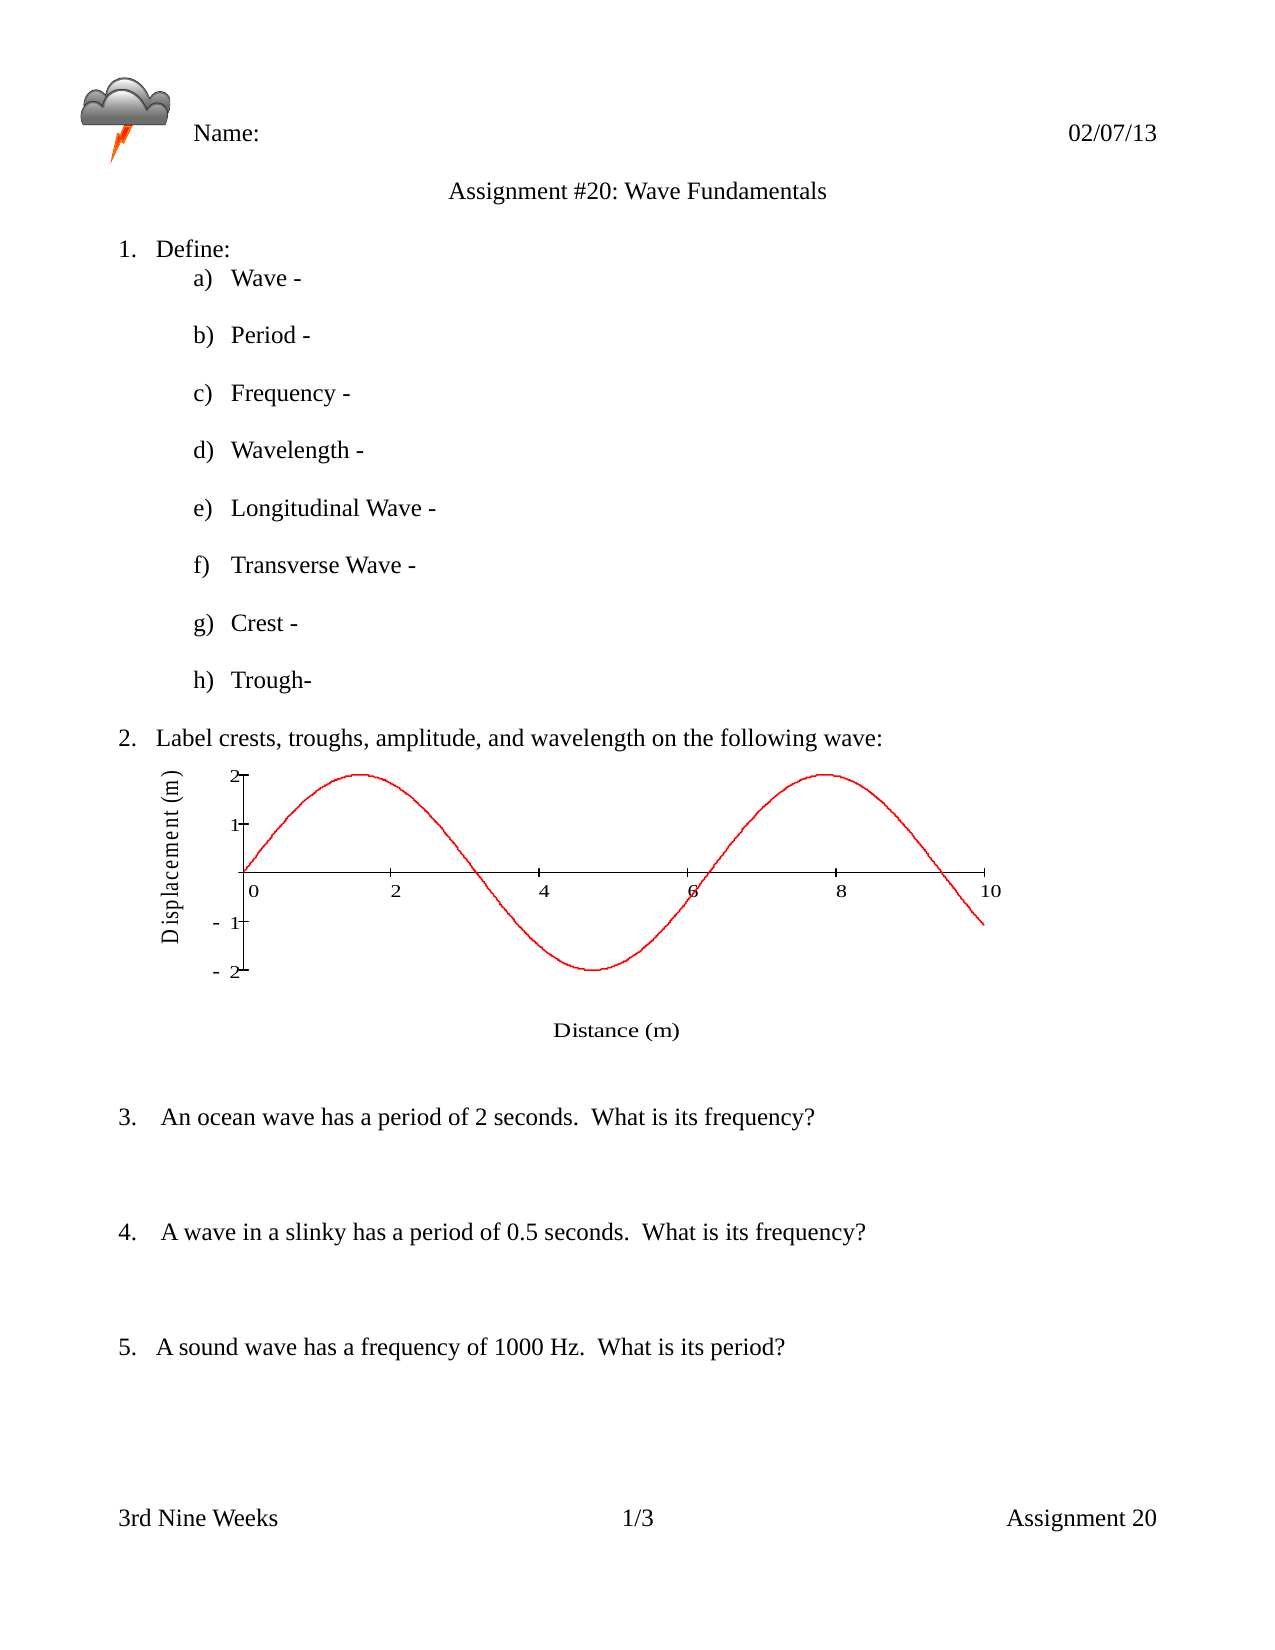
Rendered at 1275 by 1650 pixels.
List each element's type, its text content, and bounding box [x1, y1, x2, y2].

list Trough- [193, 665, 1157, 694]
list Wavelength - [193, 435, 1157, 464]
list Frequency - [193, 378, 1157, 406]
list A sound wave has a frequency of 1000 Hz. What is its period? [118, 1332, 1157, 1361]
list Crest - [193, 608, 1157, 636]
list A wave in a slinky has a period of 0.5 seconds. What is its frequency? [118, 1217, 1157, 1246]
list An ocean wave has a period of 2 seconds. What is its frequency? [118, 1102, 1157, 1131]
list Wave - [193, 263, 1157, 291]
list Label crests, troughs, amplitude, and wavelength on the following wave: [118, 723, 1157, 751]
picture [80, 75, 171, 166]
text Assignment #20: Wave Fundamentals [118, 176, 1157, 205]
list Transverse Wave - [193, 550, 1157, 579]
list Longitudinal Wave - [193, 493, 1157, 521]
list Define: [118, 234, 1157, 263]
list Period - [193, 320, 1157, 349]
